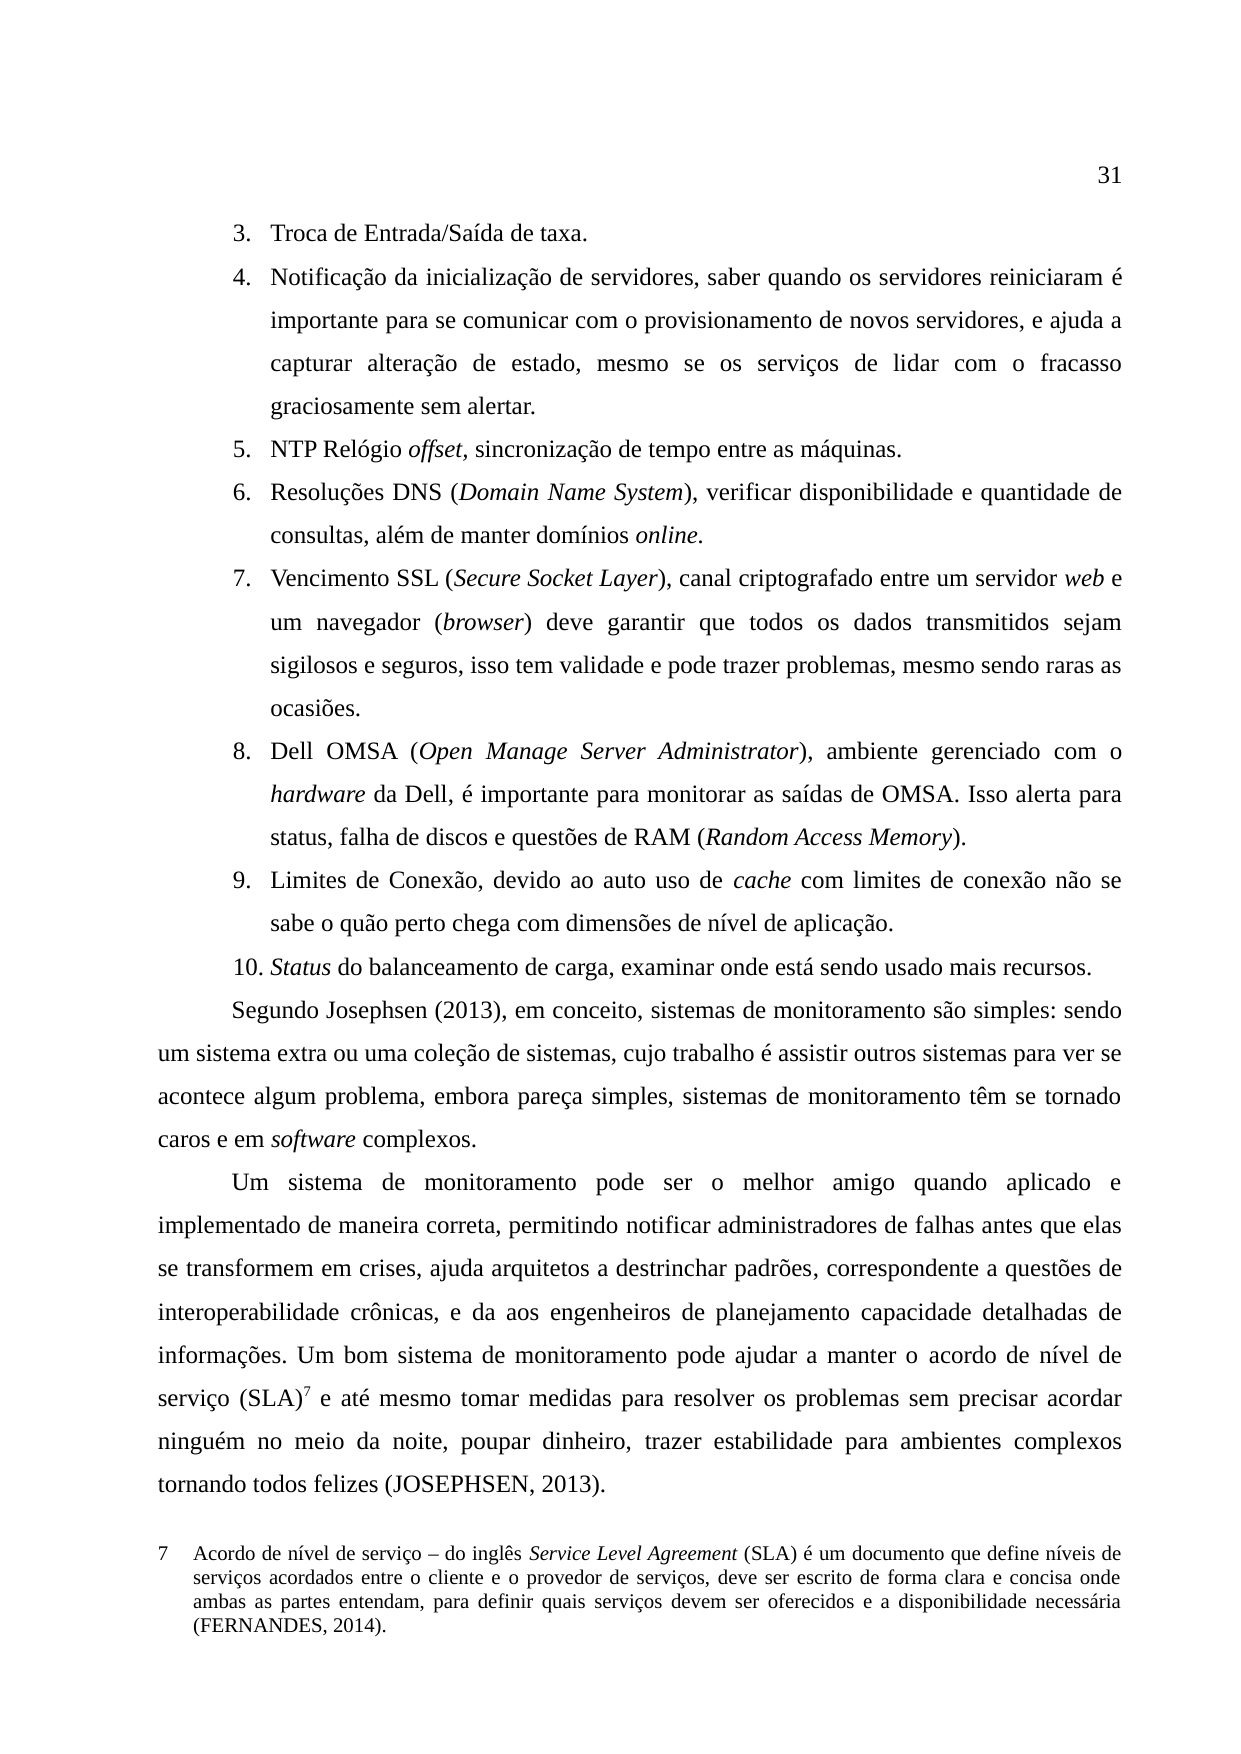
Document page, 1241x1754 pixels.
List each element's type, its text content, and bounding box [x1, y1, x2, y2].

list Status do balanceamento de carga, examinar onde está sendo usado mais recursos. [233, 952, 1122, 980]
list NTP Relógio offset, sincronização de tempo entre as máquinas. [233, 434, 1122, 463]
text Acordo de nível de serviço – do inglês Service Level Agreement (SLA) é um documento que define níveis de serviços acordados entre o cliente e o provedor de serviços, deve ser escrito de forma clara e concisa onde ambas as partes entendam, para definir quais serviços devem ser oferecidos e a disponibilidade necessária (FERNANDES, 2014). [158, 1541, 1122, 1637]
list Troca de Entrada/Saída de taxa. [233, 218, 1122, 247]
text Um sistema de monitoramento pode ser o melhor amigo quando aplicado e implementado de maneira correta, permitindo notificar administradores de falhas antes que elas se transformem em crises, ajuda arquitetos a destrinchar padrões, correspondente a questões de interoperabilidade crônicas, e da aos engenheiros de planejamento capacidade detalhadas de informações. Um bom sistema de monitoramento pode ajudar a manter o acordo de nível de serviço (SLA) e até mesmo tomar medidas para resolver os problemas sem precisar acordar ninguém no meio da noite, poupar dinheiro, trazer estabilidade para ambientes complexos tornando todos felizes (JOSEPHSEN, 2013). [158, 1167, 1122, 1498]
list Notificação da inicialização de servidores, saber quando os servidores reiniciaram é importante para se comunicar com o provisionamento de novos servidores, e ajuda a capturar alteração de estado, mesmo se os serviços de lidar com o fracasso graciosamente sem alertar. [233, 262, 1122, 420]
text Segundo Josephsen (2013), em conceito, sistemas de monitoramento são simples: sendo um sistema extra ou uma coleção de sistemas, cujo trabalho é assistir outros sistemas para ver se acontece algum problema, embora pareça simples, sistemas de monitoramento têm se tornado caros e em software complexos. [158, 995, 1122, 1153]
list Dell OMSA (Open Manage Server Administrator), ambiente gerenciado com o hardware da Dell, é importante para monitorar as saídas de OMSA. Isso alerta para status, falha de discos e questões de RAM (Random Access Memory). [233, 736, 1122, 851]
list Vencimento SSL (Secure Socket Layer), canal criptografado entre um servidor web e um navegador (browser) deve garantir que todos os dados transmitidos sejam sigilosos e seguros, isso tem validade e pode trazer problemas, mesmo sendo raras as ocasiões. [233, 563, 1122, 722]
list Resoluções DNS (Domain Name System), verificar disponibilidade e quantidade de consultas, além de manter domínios online. [233, 477, 1122, 549]
list Limites de Conexão, devido ao auto uso de cache com limites de conexão não se sabe o quão perto chega com dimensões de nível de aplicação. [233, 865, 1122, 937]
